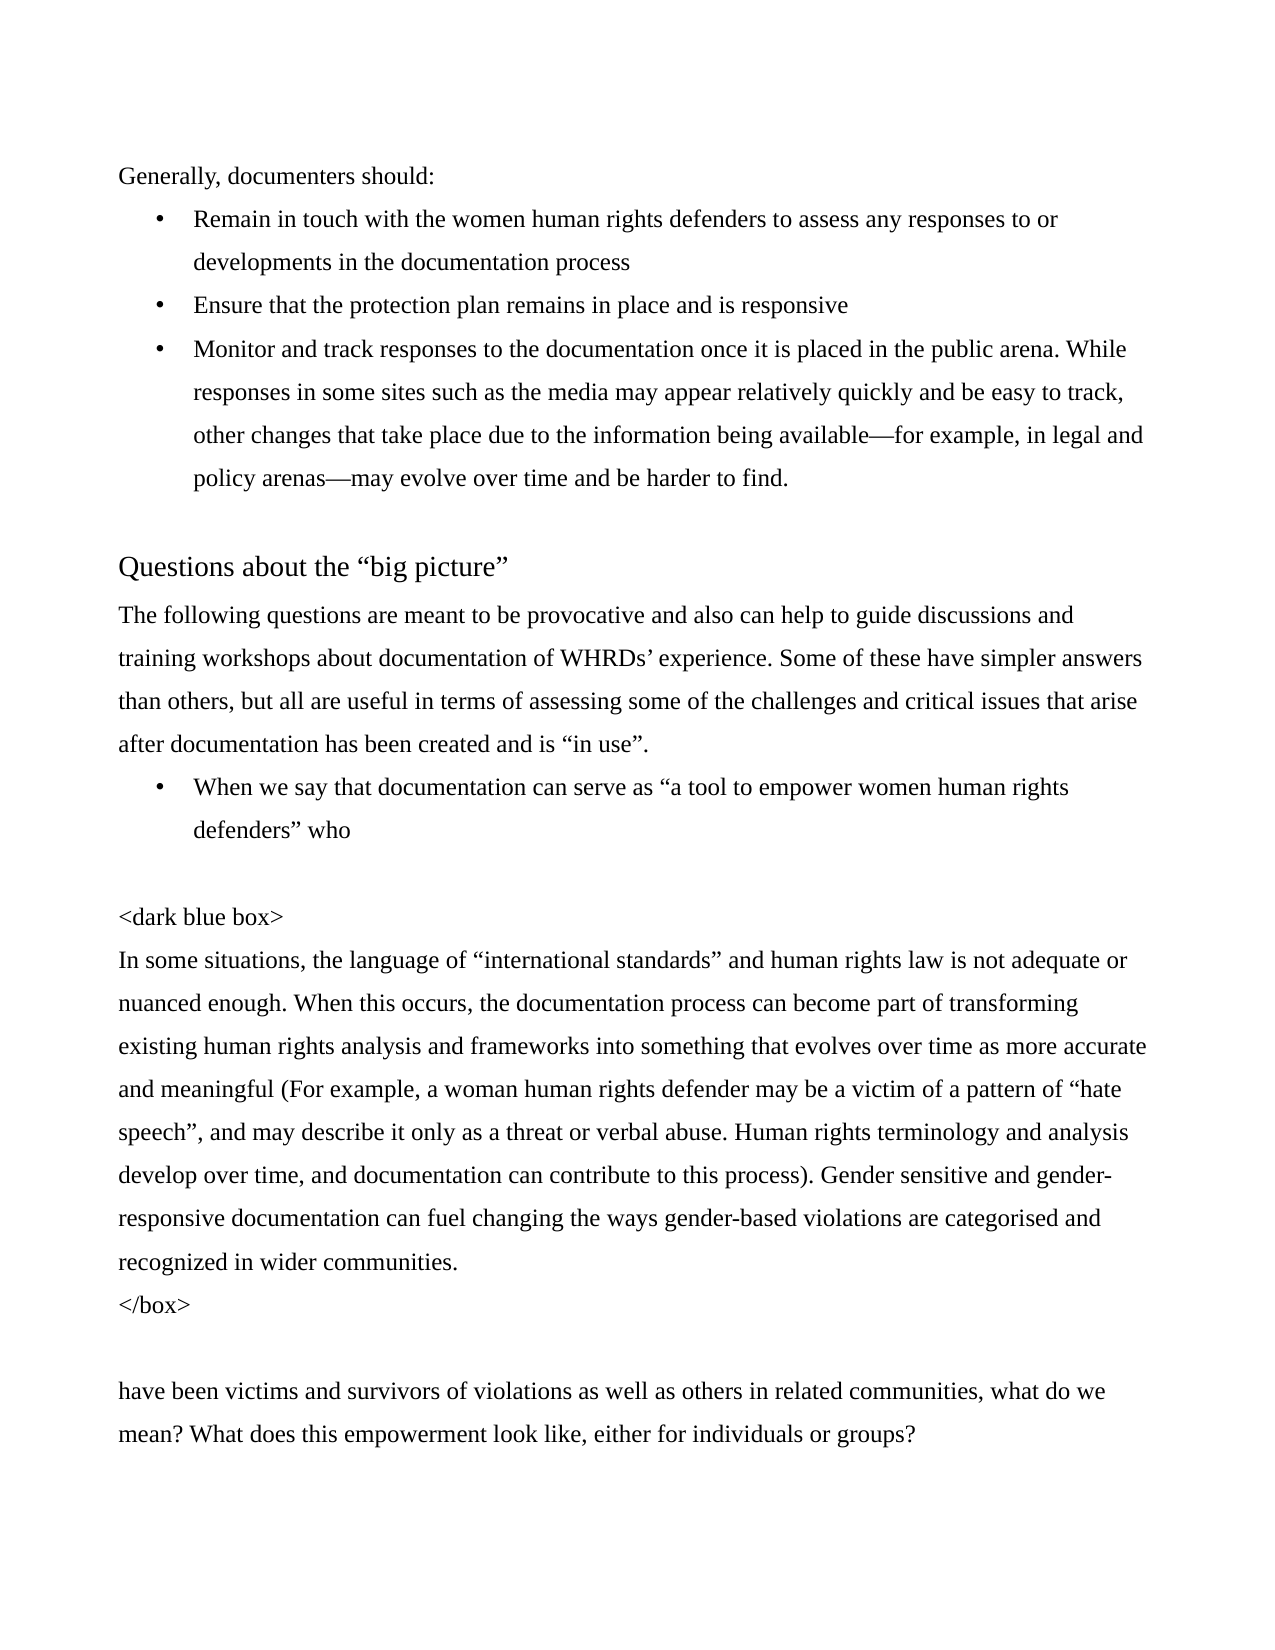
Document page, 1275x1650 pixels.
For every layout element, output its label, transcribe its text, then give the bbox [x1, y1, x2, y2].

text The following questions are meant to be provocative and also can help to guide discussions and training workshops about documentation of WHRDs’ experience. Some of these have simpler answers than others, but all are useful in terms of assessing some of the challenges and critical issues that arise after documentation has been created and is “in use”. [118, 600, 1157, 758]
text Generally, documenters should: [118, 161, 1157, 190]
text <dark blue box> [118, 902, 1157, 930]
list Monitor and track responses to the documentation once it is placed in the public arena. While responses in some sites such as the media may appear relatively quickly and be easy to track, other changes that take place due to the information being available—for example, in legal and policy arenas—may evolve over time and be harder to find. [156, 334, 1157, 492]
text In some situations, the language of “international standards” and human rights law is not adequate or nuanced enough. When this occurs, the documentation process can become part of transforming existing human rights analysis and frameworks into something that evolves over time as more accurate and meaningful (For example, a woman human rights defender may be a victim of a pattern of “hate speech”, and may describe it only as a threat or verbal abuse. Human rights terminology and analysis develop over time, and documentation can contribute to this process). Gender sensitive and gender-responsive documentation can fuel changing the ways gender-based violations are categorised and [118, 945, 1157, 1232]
text Questions about the “big picture” [118, 549, 1157, 583]
text recognized in wider communities. [118, 1247, 1157, 1275]
list When we say that documentation can serve as “a tool to empower women human rights defenders” who [156, 772, 1157, 844]
list Remain in touch with the women human rights defenders to assess any responses to or developments in the documentation process [156, 204, 1157, 276]
text </box> [118, 1290, 1157, 1318]
list Ensure that the protection plan remains in place and is responsive [156, 291, 1157, 319]
text have been victims and survivors of violations as well as others in related communities, what do we mean? What does this empowerment look like, either for individuals or groups? [118, 1376, 1157, 1448]
